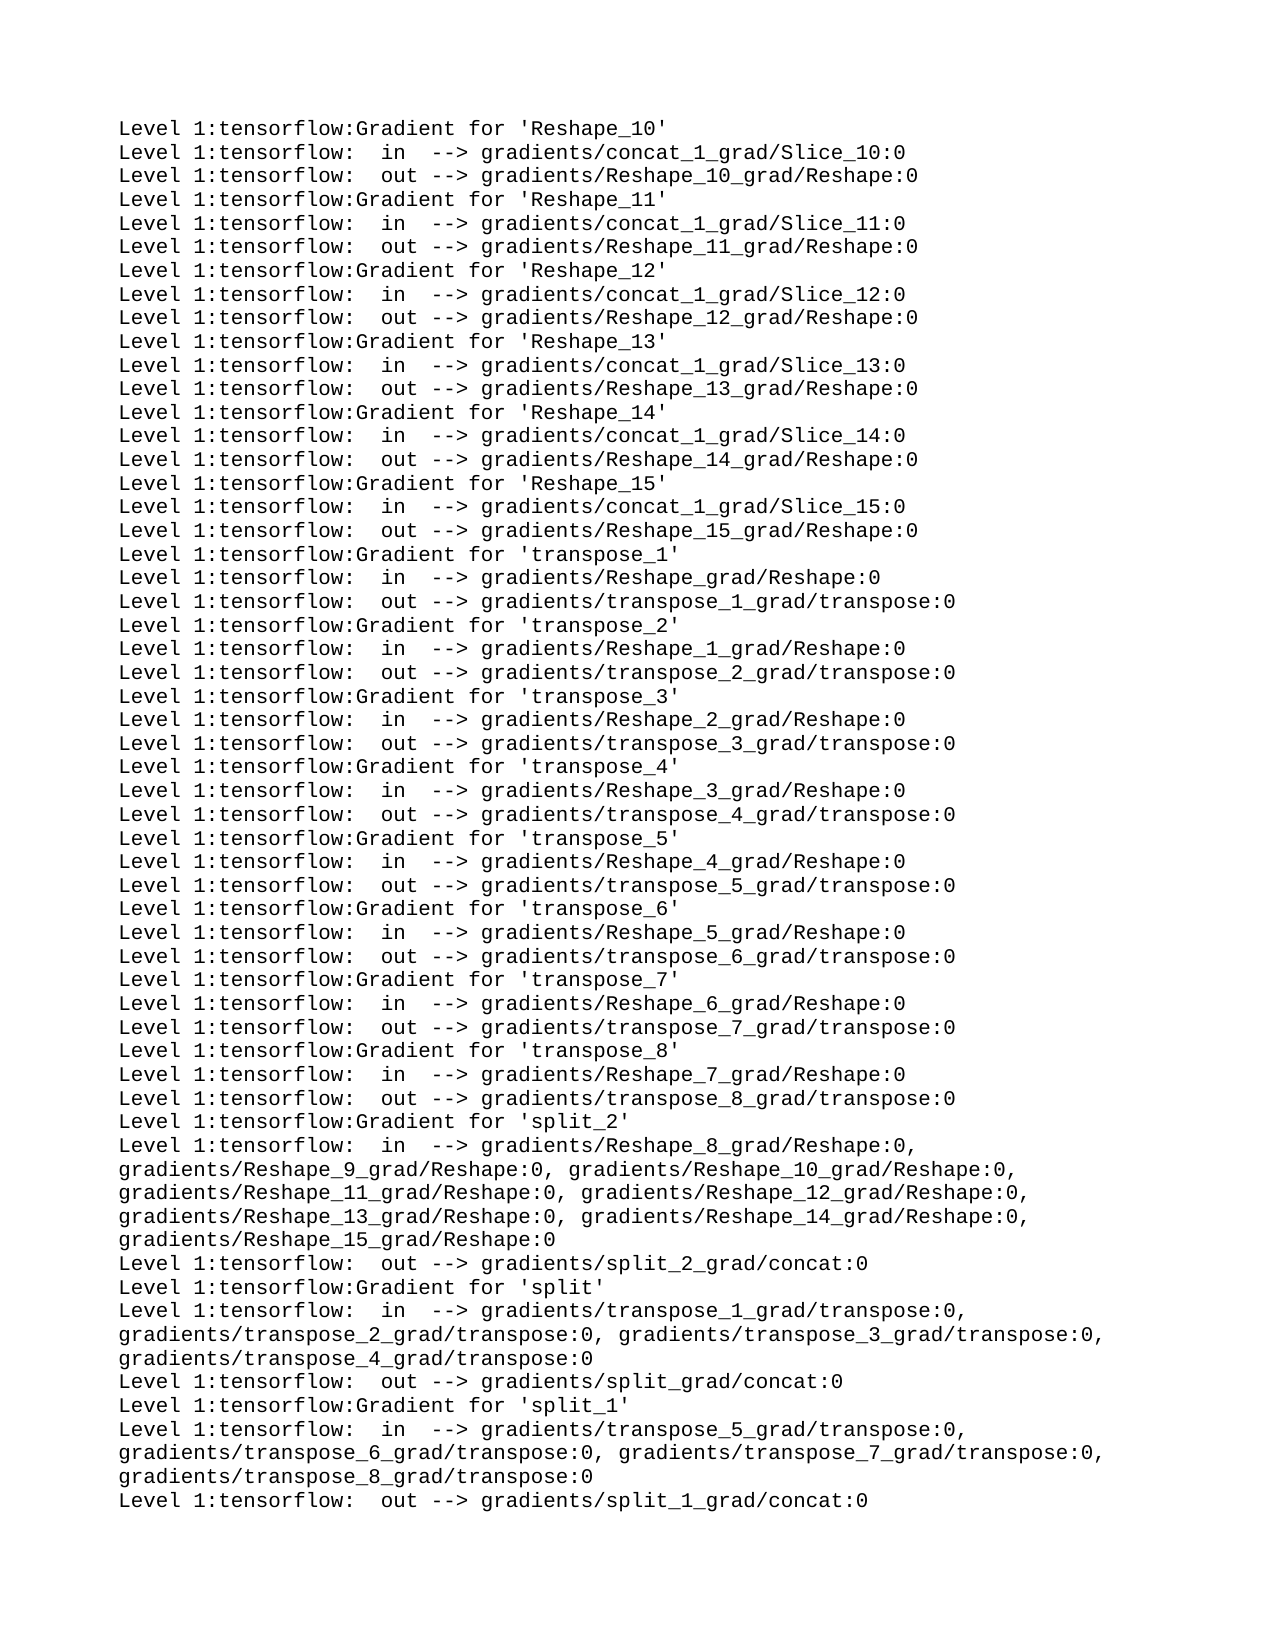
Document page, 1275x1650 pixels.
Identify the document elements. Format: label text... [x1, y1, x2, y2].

text Level 1:tensorflow:Gradient for 'split_1' [118, 1395, 1157, 1419]
text Level 1:tensorflow:Gradient for 'transpose_6' [118, 898, 1157, 922]
text Level 1:tensorflow: in --> gradients/Reshape_8_grad/Reshape:0, gradients/Reshape_9_grad/Reshape:0, gradients/Reshape_10_grad/Reshape:0, gradients/Reshape_11_grad/Reshape:0, gradients/Reshape_12_grad/Reshape:0, gradients/Reshape_13_grad/Reshape:0, gradients/Reshape_14_grad/Reshape:0, gradients/Reshape_15_grad/Reshape:0 [118, 1135, 1157, 1253]
text Level 1:tensorflow: in --> gradients/concat_1_grad/Slice_15:0 [118, 496, 1157, 520]
text Level 1:tensorflow: in --> gradients/concat_1_grad/Slice_14:0 [118, 426, 1157, 449]
text Level 1:tensorflow:Gradient for 'transpose_1' [118, 544, 1157, 567]
text Level 1:tensorflow: in --> gradients/transpose_5_grad/transpose:0, gradients/transpose_6_grad/transpose:0, gradients/transpose_7_grad/transpose:0, gradients/transpose_8_grad/transpose:0 [118, 1419, 1157, 1489]
text Level 1:tensorflow: out --> gradients/transpose_8_grad/transpose:0 [118, 1088, 1157, 1111]
text Level 1:tensorflow: out --> gradients/transpose_7_grad/transpose:0 [118, 1017, 1157, 1040]
text Level 1:tensorflow: out --> gradients/transpose_1_grad/transpose:0 [118, 591, 1157, 615]
text Level 1:tensorflow:Gradient for 'Reshape_13' [118, 331, 1157, 354]
text Level 1:tensorflow: out --> gradients/Reshape_11_grad/Reshape:0 [118, 236, 1157, 260]
text Level 1:tensorflow: in --> gradients/concat_1_grad/Slice_12:0 [118, 284, 1157, 307]
text Level 1:tensorflow:Gradient for 'transpose_8' [118, 1040, 1157, 1064]
text Level 1:tensorflow: in --> gradients/concat_1_grad/Slice_13:0 [118, 354, 1157, 378]
text Level 1:tensorflow: out --> gradients/split_grad/concat:0 [118, 1371, 1157, 1395]
text Level 1:tensorflow: out --> gradients/Reshape_15_grad/Reshape:0 [118, 520, 1157, 544]
text Level 1:tensorflow: out --> gradients/transpose_6_grad/transpose:0 [118, 946, 1157, 969]
text Level 1:tensorflow:Gradient for 'transpose_2' [118, 615, 1157, 638]
text Level 1:tensorflow:Gradient for 'Reshape_14' [118, 402, 1157, 426]
text Level 1:tensorflow: in --> gradients/Reshape_1_grad/Reshape:0 [118, 638, 1157, 662]
text Level 1:tensorflow: in --> gradients/Reshape_5_grad/Reshape:0 [118, 922, 1157, 946]
text Level 1:tensorflow:Gradient for 'transpose_7' [118, 969, 1157, 993]
text Level 1:tensorflow: out --> gradients/Reshape_12_grad/Reshape:0 [118, 307, 1157, 331]
text Level 1:tensorflow: out --> gradients/transpose_4_grad/transpose:0 [118, 804, 1157, 827]
text Level 1:tensorflow: in --> gradients/Reshape_3_grad/Reshape:0 [118, 780, 1157, 804]
text Level 1:tensorflow: out --> gradients/transpose_5_grad/transpose:0 [118, 875, 1157, 898]
text Level 1:tensorflow:Gradient for 'split_2' [118, 1111, 1157, 1135]
text Level 1:tensorflow: out --> gradients/Reshape_13_grad/Reshape:0 [118, 378, 1157, 402]
text Level 1:tensorflow: out --> gradients/transpose_2_grad/transpose:0 [118, 662, 1157, 686]
text Level 1:tensorflow: in --> gradients/transpose_1_grad/transpose:0, gradients/transpose_2_grad/transpose:0, gradients/transpose_3_grad/transpose:0, gradients/transpose_4_grad/transpose:0 [118, 1300, 1157, 1371]
text Level 1:tensorflow: in --> gradients/Reshape_4_grad/Reshape:0 [118, 851, 1157, 875]
text Level 1:tensorflow: in --> gradients/Reshape_6_grad/Reshape:0 [118, 993, 1157, 1017]
text Level 1:tensorflow:Gradient for 'split' [118, 1277, 1157, 1300]
text Level 1:tensorflow:Gradient for 'transpose_3' [118, 686, 1157, 709]
text Level 1:tensorflow: in --> gradients/concat_1_grad/Slice_11:0 [118, 213, 1157, 236]
text Level 1:tensorflow:Gradient for 'Reshape_11' [118, 189, 1157, 213]
text Level 1:tensorflow:Gradient for 'Reshape_15' [118, 473, 1157, 496]
text Level 1:tensorflow: out --> gradients/split_1_grad/concat:0 [118, 1489, 1157, 1513]
text Level 1:tensorflow: in --> gradients/Reshape_7_grad/Reshape:0 [118, 1064, 1157, 1088]
text Level 1:tensorflow:Gradient for 'Reshape_10' [118, 118, 1157, 142]
text Level 1:tensorflow: out --> gradients/Reshape_10_grad/Reshape:0 [118, 165, 1157, 189]
text Level 1:tensorflow: in --> gradients/Reshape_grad/Reshape:0 [118, 567, 1157, 591]
text Level 1:tensorflow:Gradient for 'transpose_4' [118, 757, 1157, 780]
text Level 1:tensorflow: out --> gradients/Reshape_14_grad/Reshape:0 [118, 449, 1157, 473]
text Level 1:tensorflow: in --> gradients/Reshape_2_grad/Reshape:0 [118, 709, 1157, 733]
text Level 1:tensorflow:Gradient for 'Reshape_12' [118, 260, 1157, 284]
text Level 1:tensorflow: out --> gradients/split_2_grad/concat:0 [118, 1253, 1157, 1277]
text Level 1:tensorflow: in --> gradients/concat_1_grad/Slice_10:0 [118, 142, 1157, 165]
text Level 1:tensorflow:Gradient for 'transpose_5' [118, 827, 1157, 851]
text Level 1:tensorflow: out --> gradients/transpose_3_grad/transpose:0 [118, 733, 1157, 757]
